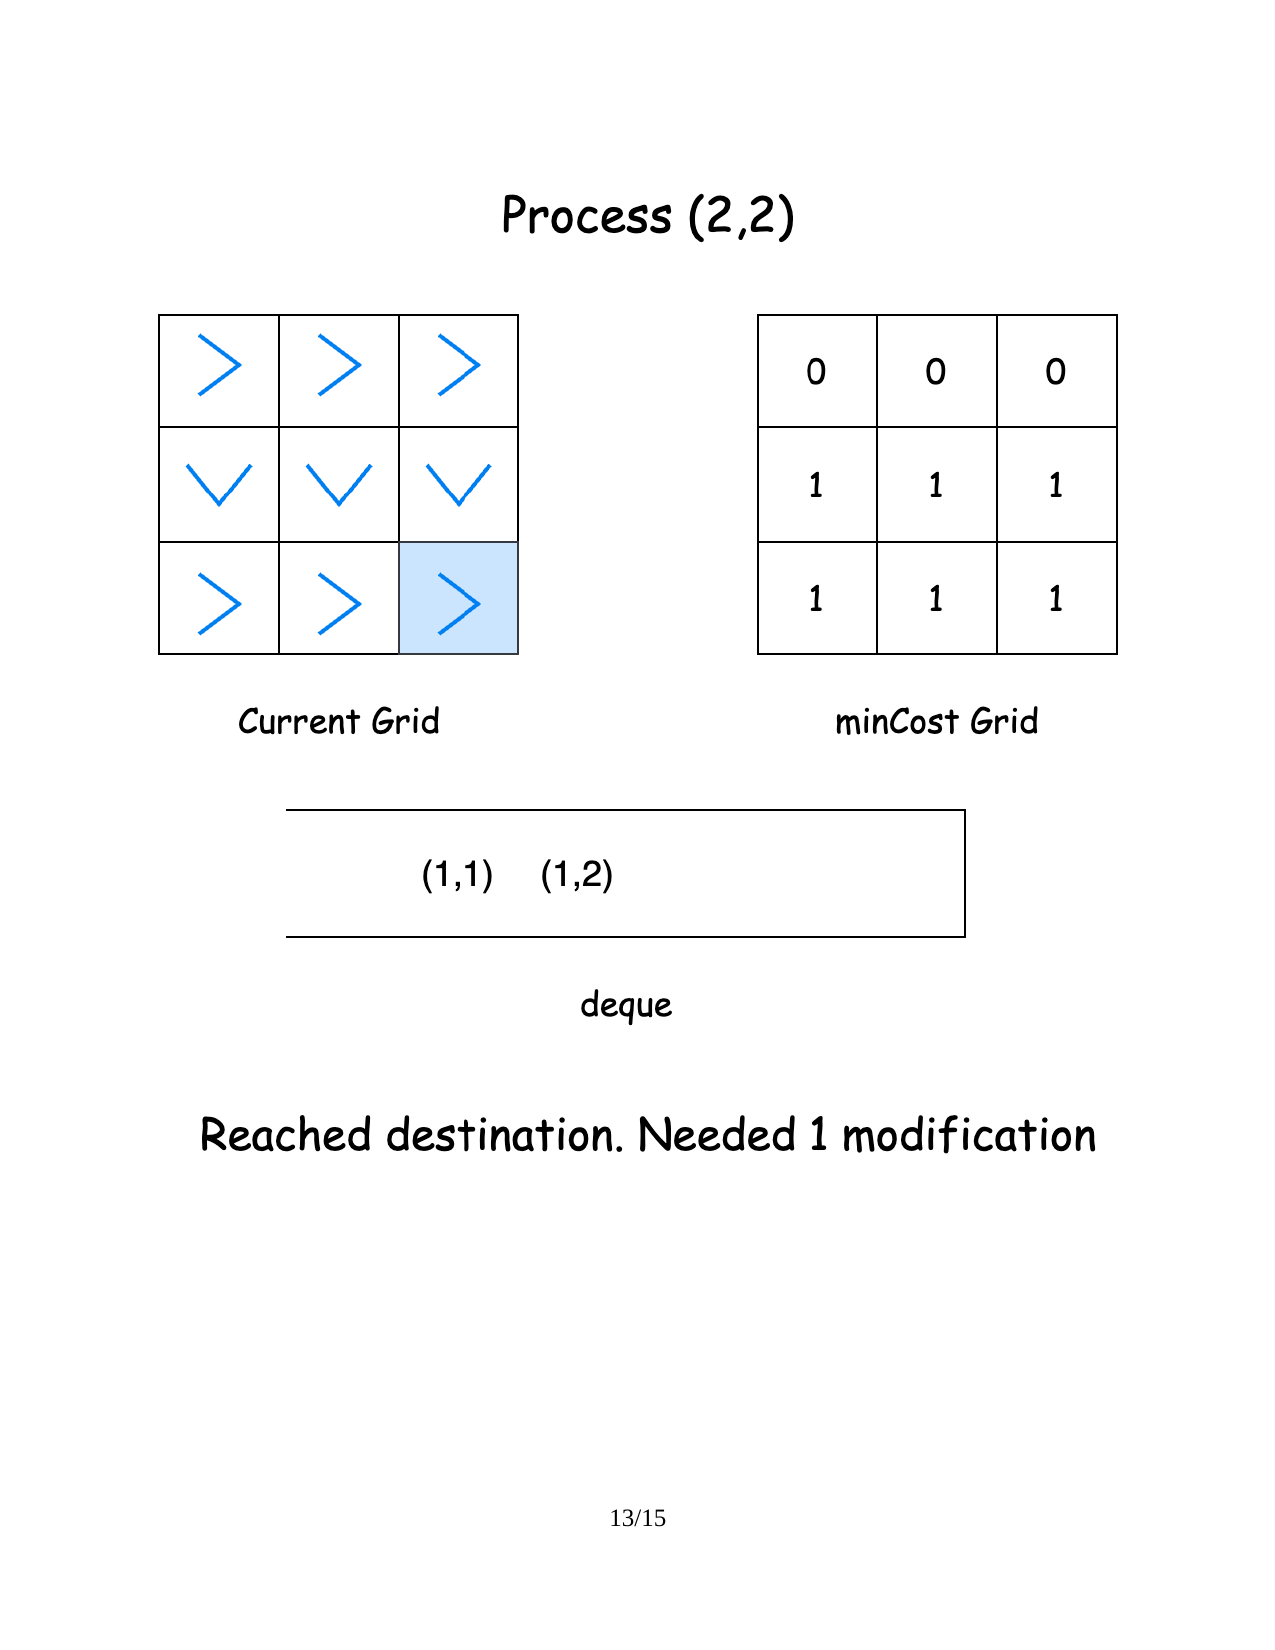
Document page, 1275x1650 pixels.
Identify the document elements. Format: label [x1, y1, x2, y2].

picture [118, 134, 1157, 1213]
